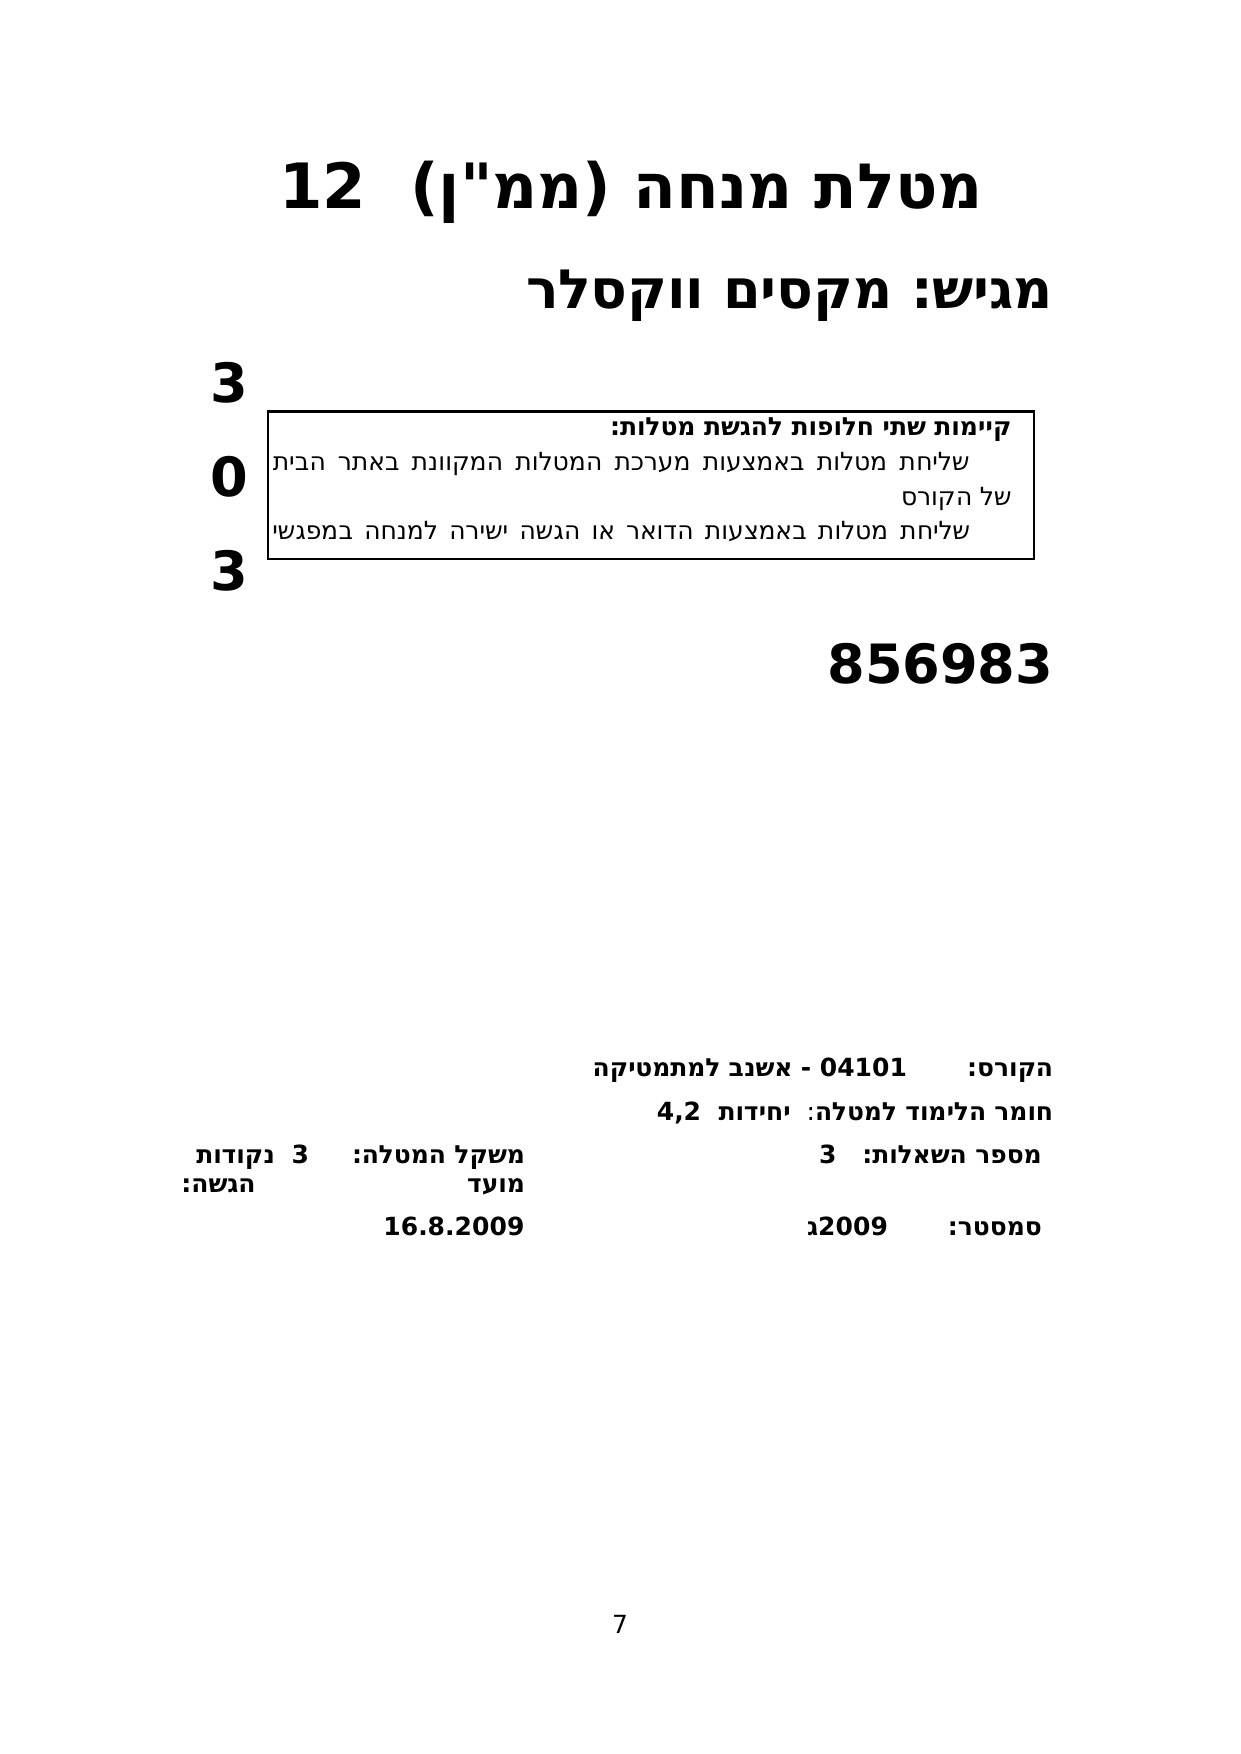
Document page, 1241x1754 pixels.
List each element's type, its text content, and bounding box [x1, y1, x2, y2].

table_header משקל המטלה: 3 נקודות [170, 1140, 536, 1169]
text הקורס: 04101 - אשנב למתמטיקה [187, 1053, 1053, 1082]
text קיימות שתי חלופות להגשת מטלות: [272, 413, 1011, 441]
text חומר הלימוד למטלה: יחידות 4,2 [187, 1097, 1053, 1126]
text מגיש: מקסים ווקסלר 303856983 [187, 259, 1053, 696]
list שליחת מטלות באמצעות מערכת המטלות המקוונת באתר הבית של הקורס [272, 447, 1033, 511]
list שליחת מטלות באמצעות הדואר או הגשה ישירה למנחה במפגשי ההנחיה [272, 517, 1033, 558]
text מטלת מנחה (ממ"ן) 12 [187, 150, 1053, 222]
table_cell סמסטר: 2009ג [536, 1169, 1053, 1242]
table_header מספר השאלות: 3 [536, 1140, 1053, 1169]
table_cell מועד הגשה: 16.8.2009 [170, 1169, 536, 1242]
